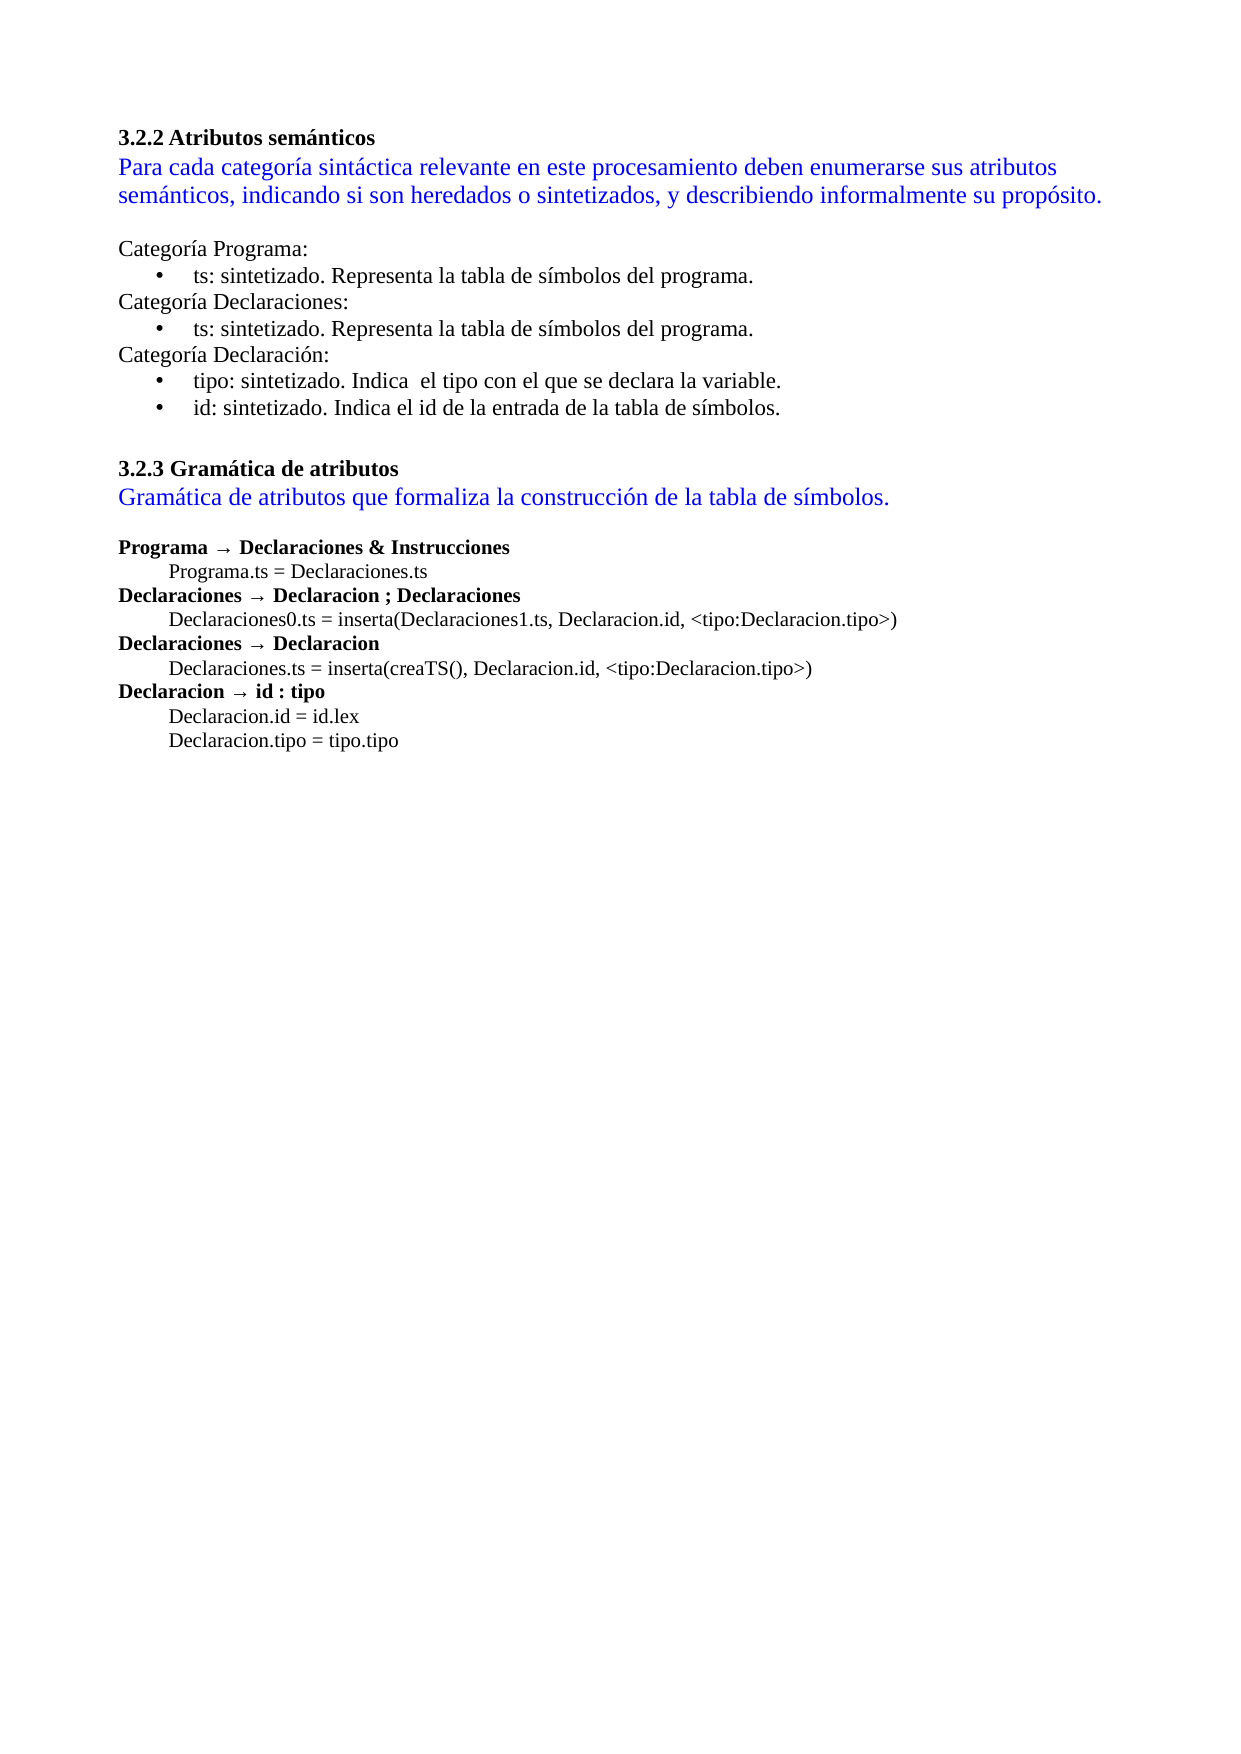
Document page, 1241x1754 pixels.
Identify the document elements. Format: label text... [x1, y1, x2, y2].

text Declaraciones0.ts = inserta(Declaraciones1.ts, Declaracion.id, <tipo:Declaracion.tipo>) [118, 607, 1122, 631]
list ts: sintetizado. Representa la tabla de símbolos del programa. [156, 314, 1122, 341]
text Categoría Programa: [118, 236, 1122, 262]
text Programa.ts = Declaraciones.ts [118, 559, 1122, 583]
text Declaraciones.ts = inserta(creaTS(), Declaracion.id, <tipo:Declaracion.tipo>) [118, 655, 1122, 679]
text Para cada categoría sintáctica relevante en este procesamiento deben enumerarse sus atributos semánticos, indicando si son heredados o sintetizados, y describiendo informalmente su propósito. [118, 152, 1122, 209]
text Categoría Declaraciones: [118, 288, 1122, 314]
list ts: sintetizado. Representa la tabla de símbolos del programa. [156, 262, 1122, 288]
text 3.2.2 Atributos semánticos [118, 118, 1122, 152]
text Declaraciones → Declaracion ; Declaraciones [118, 583, 1122, 607]
text Programa → Declaraciones & Instrucciones [118, 535, 1122, 559]
text Gramática de atributos que formaliza la construcción de la tabla de símbolos. [118, 482, 1122, 511]
text Declaraciones → Declaracion [118, 631, 1122, 655]
text Declaracion → id : tipo [118, 679, 1122, 703]
text Categoría Declaración: [118, 341, 1122, 367]
list id: sintetizado. Indica el id de la entrada de la tabla de símbolos. [156, 394, 1122, 420]
text Declaracion.tipo = tipo.tipo [118, 728, 1122, 752]
list tipo: sintetizado. Indica el tipo con el que se declara la variable. [156, 367, 1122, 394]
text Declaracion.id = id.lex [118, 703, 1122, 728]
text 3.2.3 Gramática de atributos [118, 449, 1122, 482]
